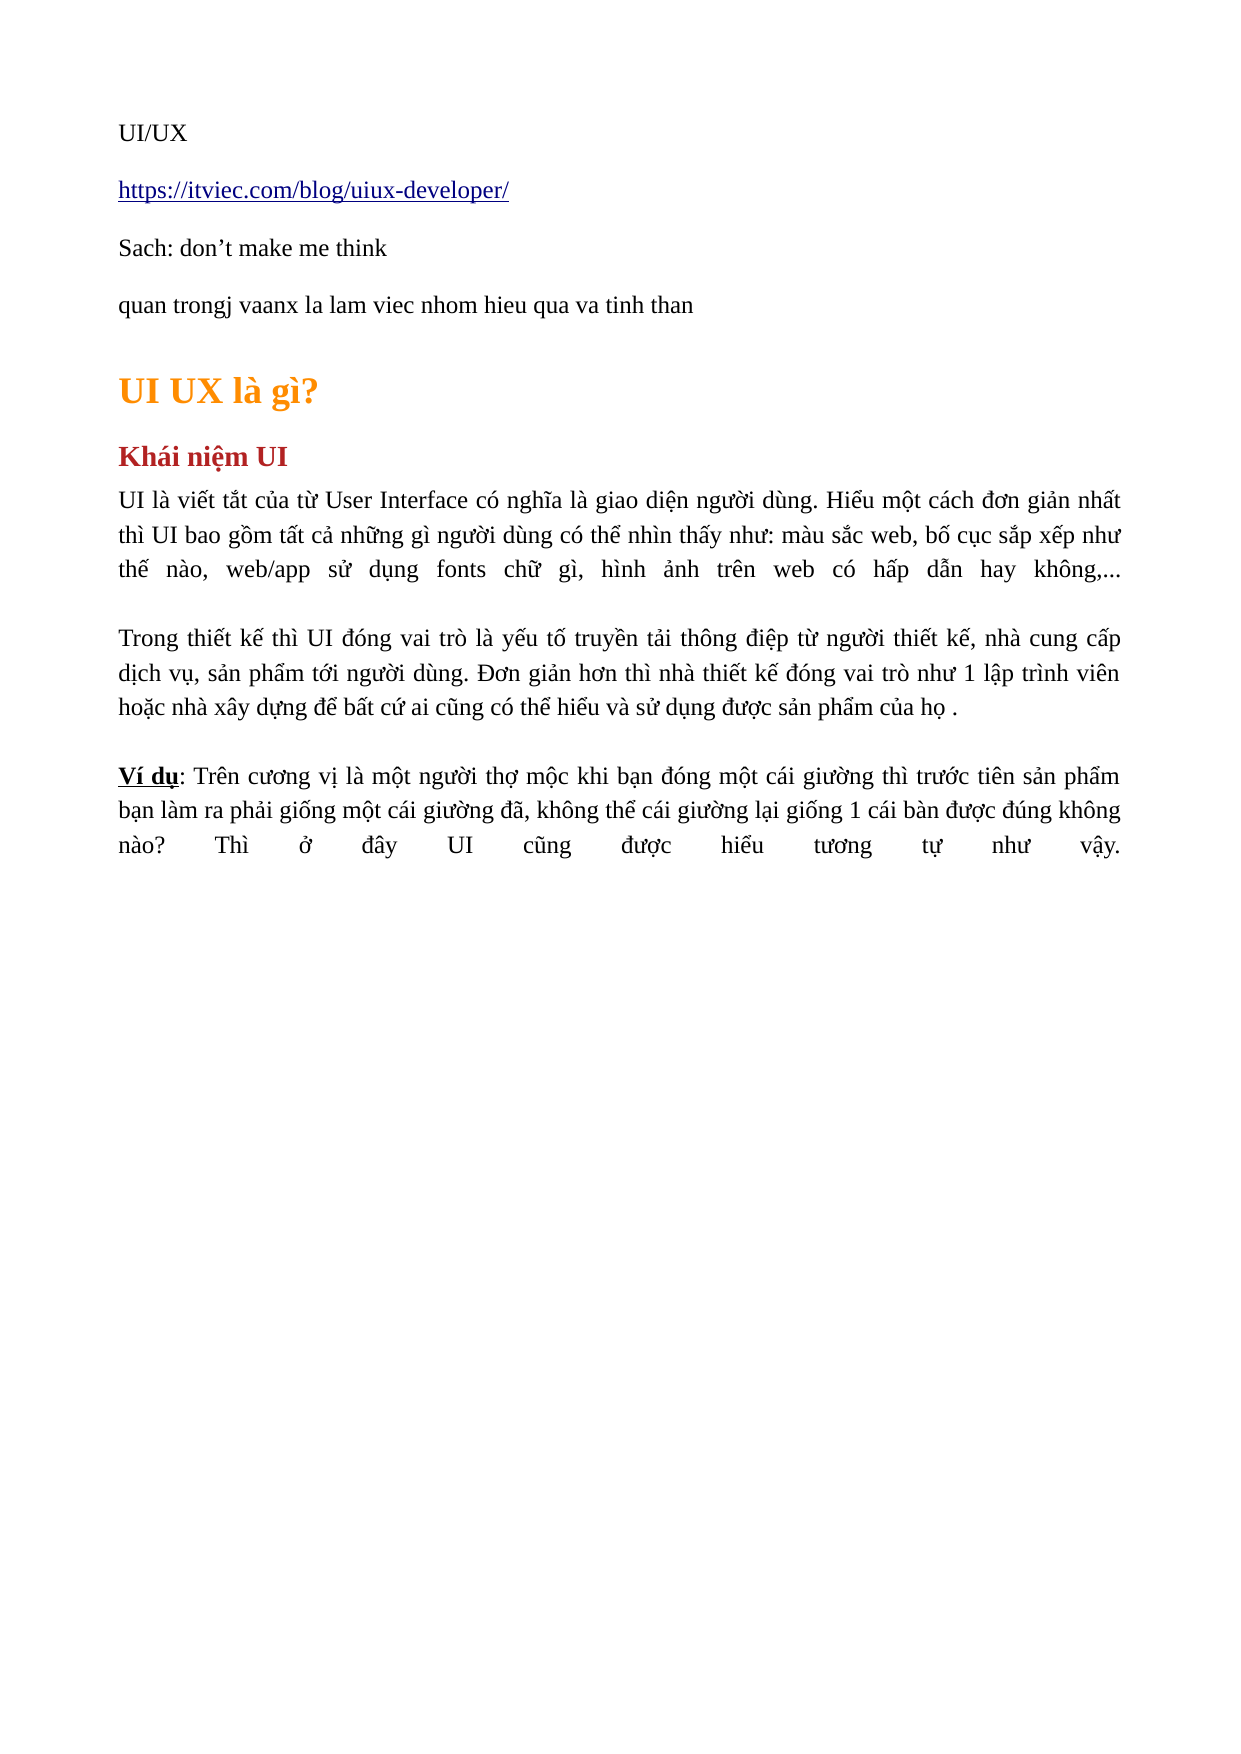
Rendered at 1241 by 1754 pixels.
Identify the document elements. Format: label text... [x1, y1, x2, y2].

text UI/UX [118, 118, 1122, 147]
text https://itviec.com/blog/uiux-developer/ [118, 176, 1122, 204]
text UI là viết tắt của từ User Interface có nghĩa là giao diện người dùng. Hiểu một cách đơn giản nhất thì UI bao gồm tất cả những gì người dùng có thể nhìn thấy như: màu sắc web, bố cục sắp xếp như thế nào, web/app sử dụng fonts chữ gì, hình ảnh trên web có hấp dẫn hay không,... [118, 485, 1122, 617]
text Ví dụ: Trên cương vị là một người thợ mộc khi bạn đóng một cái giường thì trước tiên sản phẩm bạn làm ra phải giống một cái giường đã, không thể cái giường lại giống 1 cái bàn được đúng không nào? Thì ở đây UI cũng được hiểu tương tự như vậy. [118, 761, 1122, 893]
subtitle Khái niệm UI [118, 439, 1122, 473]
text Sach: don’t make me think [118, 233, 1122, 262]
text quan trongj vaanx la lam viec nhom hieu qua va tinh than [118, 291, 1122, 319]
subtitle UI UX là gì? [118, 369, 1122, 412]
text Trong thiết kế thì UI đóng vai trò là yếu tố truyền tải thông điệp từ người thiết kế, nhà cung cấp dịch vụ, sản phẩm tới người dùng. Đơn giản hơn thì nhà thiết kế đóng vai trò như 1 lập trình viên hoặc nhà xây dựng để bất cứ ai cũng có thể hiểu và sử dụng được sản phẩm của họ . [118, 623, 1122, 721]
